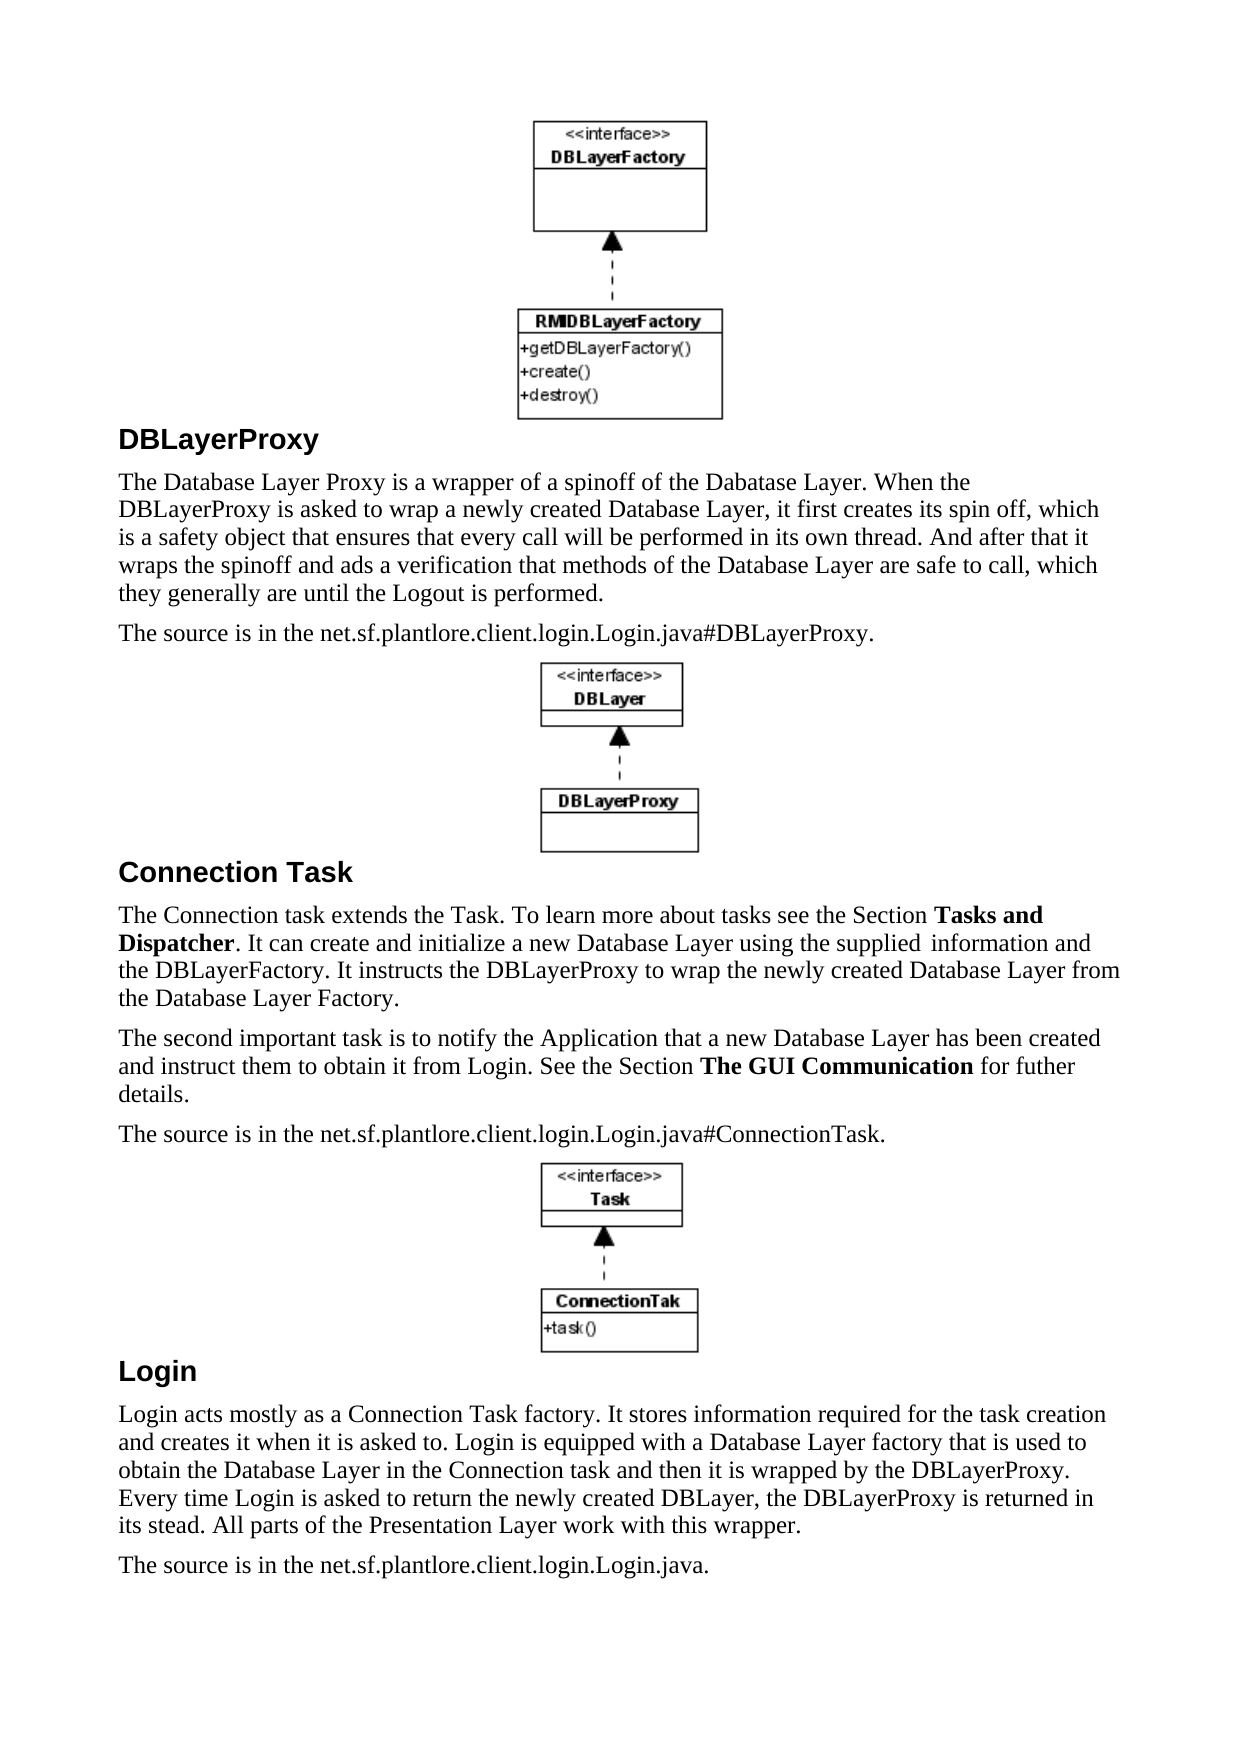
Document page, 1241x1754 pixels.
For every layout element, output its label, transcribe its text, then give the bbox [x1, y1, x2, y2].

text The source is in the net.sf.plantlore.client.login.Login.java. [118, 1552, 1122, 1579]
picture [536, 659, 704, 856]
text The Database Layer Proxy is a wrapper of a spinoff of the Dabatase Layer. When the DBLayerProxy is asked to wrap a newly created Database Layer, it first creates its spin off, which is a safety object that ensures that every call will be performed in its own thread. And after that it wraps the spinoff and ads a verification that methods of the Database Layer are safe to call, which they generally are until the Logout is performed. [118, 468, 1122, 606]
subtitle Connection Task [118, 684, 1122, 888]
text The second important task is to notify the Application that a new Database Layer has been created and instruct them to obtain it from Login. See the Section The GUI Communication for futher details. [118, 1024, 1122, 1107]
picture [538, 1160, 702, 1356]
picture [513, 118, 728, 423]
subtitle Login [118, 1185, 1122, 1388]
text Login acts mostly as a Connection Task factory. It stores information required for the task creation and creates it when it is asked to. Login is equipped with a Database Layer factory that is used to obtain the Database Layer in the Connection task and then it is wrapped by the DBLayerProxy. Every time Login is asked to return the newly created DBLayer, the DBLayerProxy is returned in its stead. All parts of the Presentation Layer work with this wrapper. [118, 1401, 1122, 1539]
text The source is in the net.sf.plantlore.client.login.Login.java#DBLayerProxy. [118, 619, 1122, 647]
text The source is in the net.sf.plantlore.client.login.Login.java#ConnectionTask. [118, 1120, 1122, 1148]
subtitle DBLayerProxy [118, 118, 1122, 455]
text The Connection task extends the Task. To learn more about tasks see the Section Tasks and Dispatcher. It can create and initialize a new Database Layer using the supplied information and the DBLayerFactory. It instructs the DBLayerProxy to wrap the newly created Database Layer from the Database Layer Factory. [118, 901, 1122, 1012]
